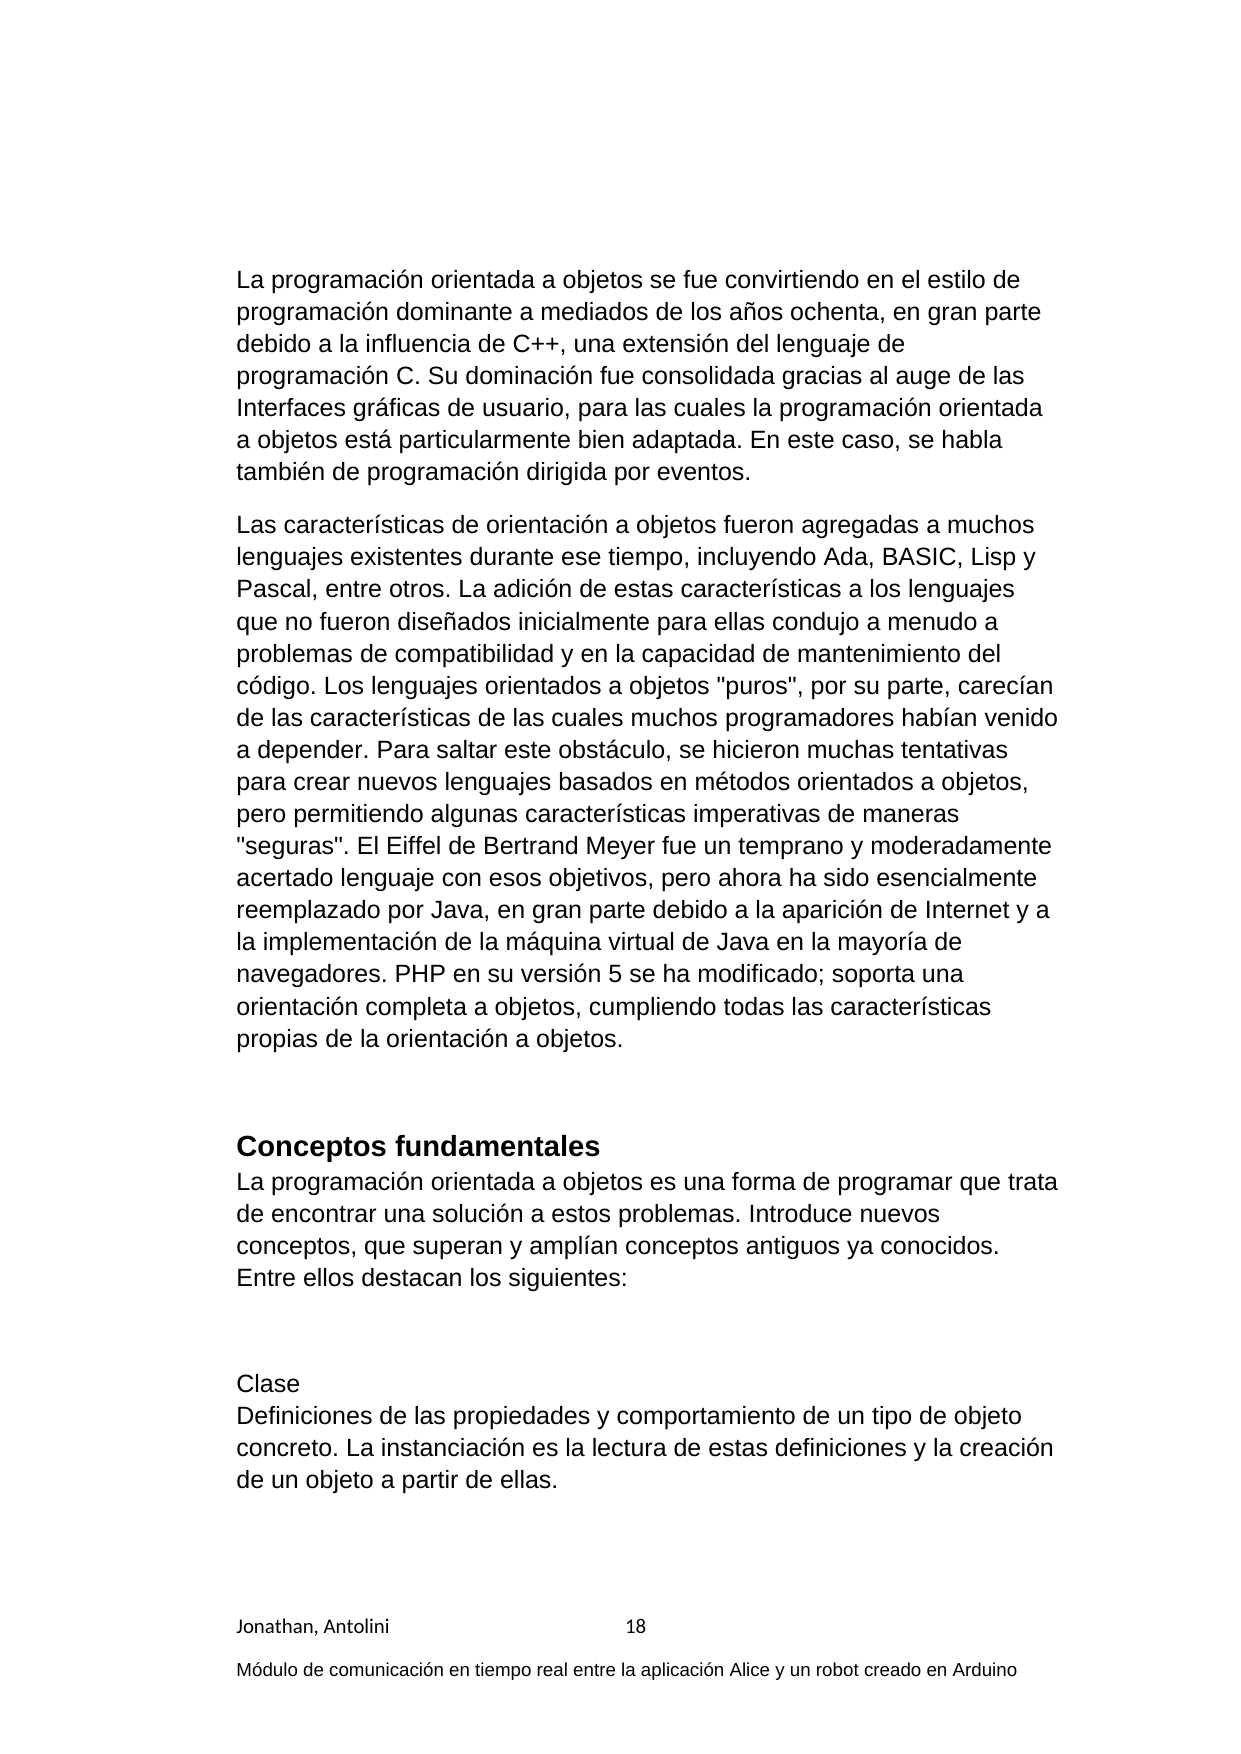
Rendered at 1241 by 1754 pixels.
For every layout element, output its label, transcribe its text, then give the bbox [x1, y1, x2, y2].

text Definiciones de las propiedades y comportamiento de un tipo de objeto concreto. La instanciación es la lectura de estas definiciones y la creación de un objeto a partir de ellas. [236, 1402, 1063, 1494]
text Las características de orientación a objetos fueron agregadas a muchos lenguajes existentes durante ese tiempo, incluyendo Ada, BASIC, Lisp y Pascal, entre otros. La adición de estas características a los lenguajes que no fueron diseñados inicialmente para ellas condujo a menudo a problemas de compatibilidad y en la capacidad de mantenimiento del código. Los lenguajes orientados a objetos "puros", por su parte, carecían de las características de las cuales muchos programadores habían venido a depender. Para saltar este obstáculo, se hicieron muchas tentativas para crear nuevos lenguajes basados en métodos orientados a objetos, pero permitiendo algunas características imperativas de maneras "seguras". El Eiffel de Bertrand Meyer fue un temprano y moderadamente acertado lenguaje con esos objetivos, pero ahora ha sido esencialmente reemplazado por Java, en gran parte debido a la aparición de Internet y a la implementación de la máquina virtual de Java en la mayoría de navegadores. PHP en su versión 5 se ha modificado; soporta una orientación completa a objetos, cumpliendo todas las características propias de la orientación a objetos. [236, 511, 1063, 1052]
text La programación orientada a objetos se fue convirtiendo en el estilo de programación dominante a mediados de los años ochenta, en gran parte debido a la influencia de C++, una extensión del lenguaje de programación C. Su dominación fue consolidada gracias al auge de las Interfaces gráficas de usuario, para las cuales la programación orientada a objetos está particularmente bien adaptada. En este caso, se habla también de programación dirigida por eventos. [236, 266, 1063, 486]
subtitle Conceptos fundamentales [236, 1130, 1063, 1163]
text La programación orientada a objetos es una forma de programar que trata de encontrar una solución a estos problemas. Introduce nuevos conceptos, que superan y amplían conceptos antiguos ya conocidos. Entre ellos destacan los siguientes: [236, 1168, 1063, 1292]
subtitle Clase [236, 1370, 1063, 1398]
